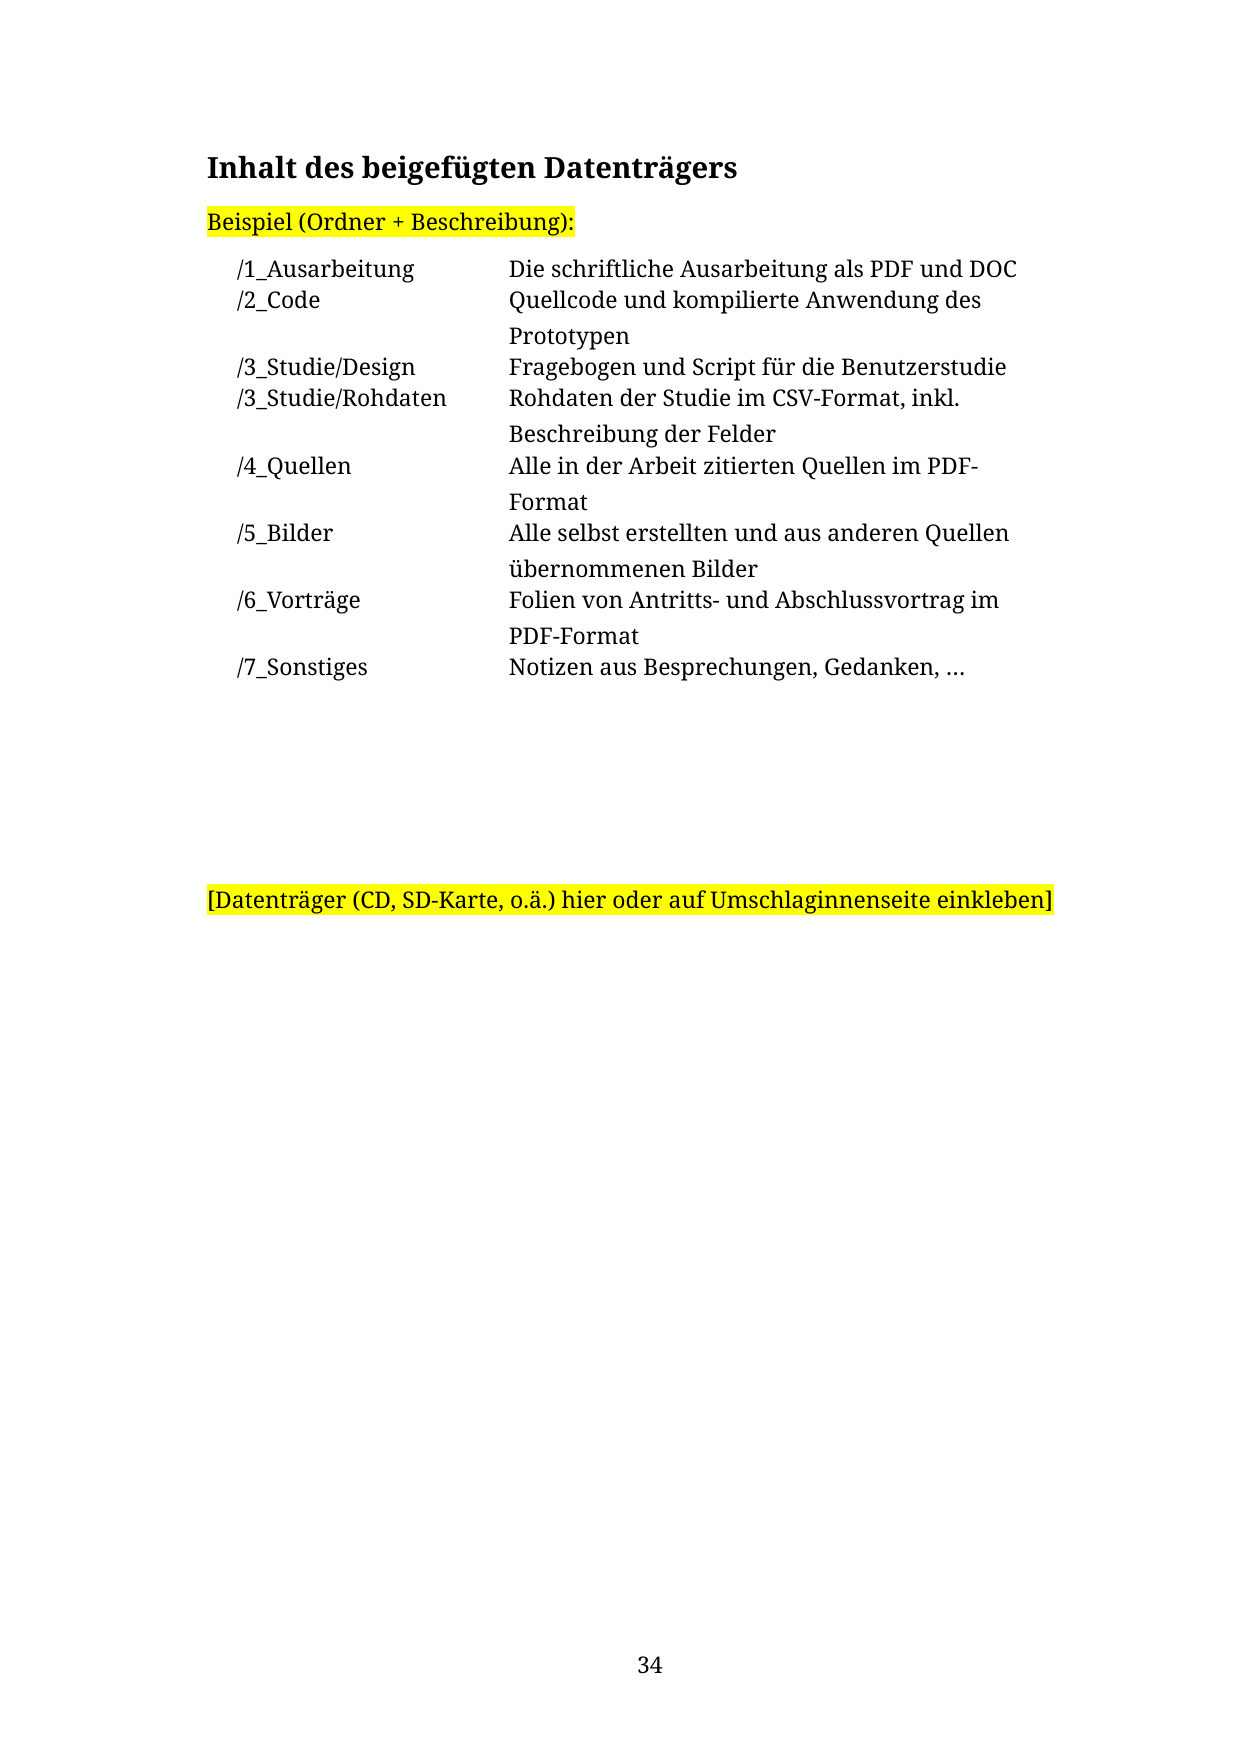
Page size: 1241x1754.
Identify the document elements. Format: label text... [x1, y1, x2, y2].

table_cell /4_Quellen [226, 450, 497, 517]
table_cell Quellcode und kompilierte Anwendung des Prototypen [498, 284, 1032, 351]
table_cell Fragebogen und Script für die Benutzerstudie [498, 351, 1032, 382]
table_cell /3_Studie/Rohdaten [226, 383, 497, 449]
table_cell /3_Studie/Design [226, 351, 497, 382]
table_header /1_Ausarbeitung [226, 253, 497, 284]
text Beispiel (Ordner + Beschreibung): [207, 206, 1092, 237]
subtitle Inhalt des beigefügten Datenträgers [207, 148, 1092, 187]
table_cell Rohdaten der Studie im CSV-Format, inkl. Beschreibung der Felder [498, 383, 1032, 449]
table_cell Alle selbst erstellten und aus anderen Quellen übernommenen Bilder [498, 517, 1032, 584]
table_header Die schriftliche Ausarbeitung als PDF und DOC [498, 253, 1032, 284]
text [Datenträger (CD, SD-Karte, o.ä.) hier oder auf Umschlaginnenseite einkleben] [207, 884, 1092, 915]
table_cell /5_Bilder [226, 517, 497, 584]
table_cell /2_Code [226, 284, 497, 351]
table_cell Folien von Antritts- und Abschlussvortrag im PDF-Format [498, 584, 1032, 651]
table_cell [226, 683, 1032, 714]
table_cell /6_Vorträge [226, 584, 497, 651]
table_cell Notizen aus Besprechungen, Gedanken, … [498, 651, 1032, 682]
table_cell /7_Sonstiges [226, 651, 497, 682]
table_cell Alle in der Arbeit zitierten Quellen im PDF-Format [498, 450, 1032, 517]
